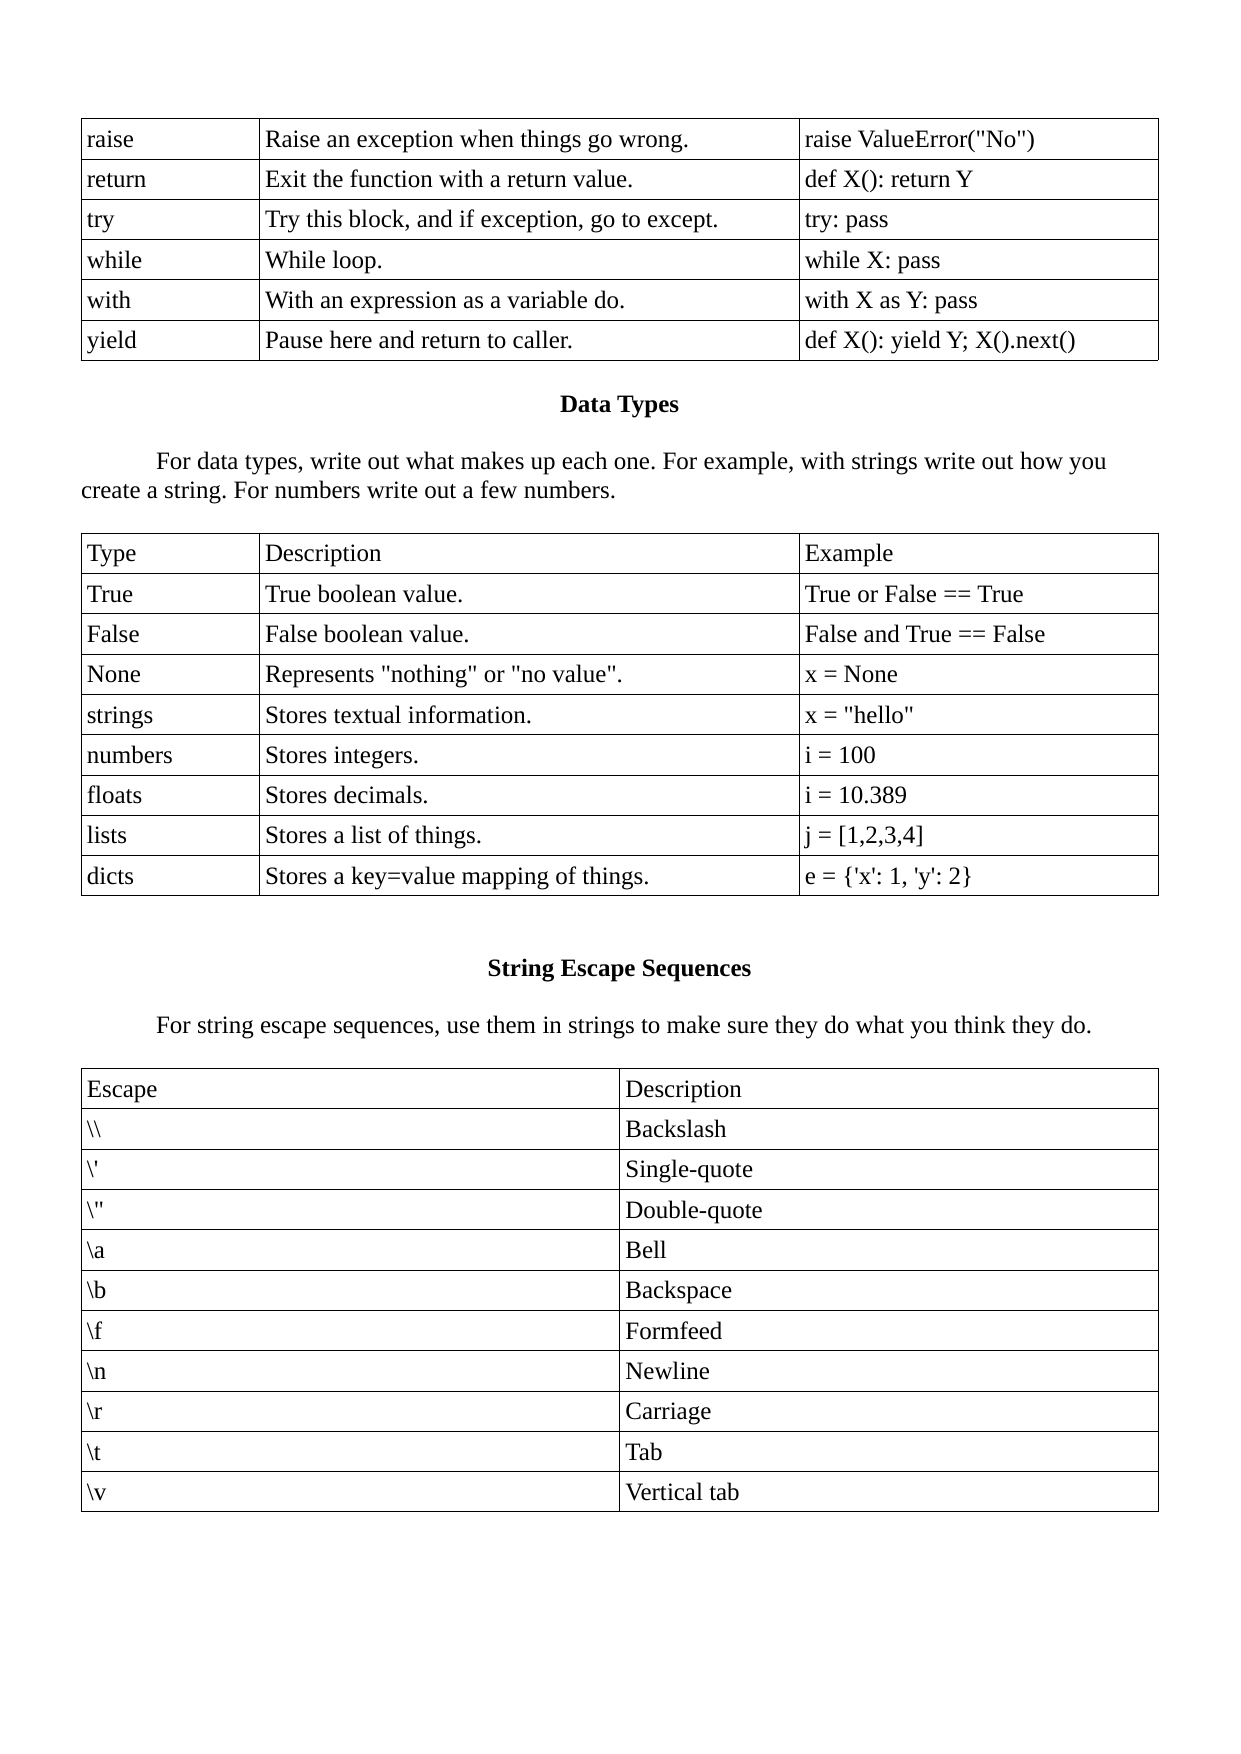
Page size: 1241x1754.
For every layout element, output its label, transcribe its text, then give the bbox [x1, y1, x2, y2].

table_header Description [620, 1069, 1158, 1108]
table_cell Formfeed [620, 1311, 1158, 1350]
table_cell lists [82, 816, 259, 855]
table_cell \" [82, 1190, 619, 1229]
table_cell Double-quote [620, 1190, 1158, 1229]
table_cell while [82, 240, 259, 279]
table_cell strings [82, 695, 259, 734]
text Data Types [81, 389, 1158, 418]
table_cell \r [82, 1392, 619, 1431]
table_cell def X(): yield Y; X().next() [800, 321, 1158, 360]
table_cell i = 100 [800, 735, 1158, 774]
table_cell \t [82, 1432, 619, 1471]
table_cell Stores integers. [260, 735, 799, 774]
table_cell Carriage [620, 1392, 1158, 1431]
table_cell False [82, 614, 259, 653]
table_cell Represents "nothing" or "no value". [260, 655, 799, 694]
table_cell dicts [82, 856, 259, 895]
table_cell numbers [82, 735, 259, 774]
table_cell \a [82, 1230, 619, 1269]
table_cell while X: pass [800, 240, 1158, 279]
table_cell False and True == False [800, 614, 1158, 653]
table_cell floats [82, 776, 259, 815]
text String Escape Sequences [81, 953, 1158, 982]
table_cell False boolean value. [260, 614, 799, 653]
table_cell raise [82, 119, 259, 158]
table_cell Single-quote [620, 1150, 1158, 1189]
table_header Escape [82, 1069, 619, 1108]
table_cell \v [82, 1472, 619, 1511]
table_cell \f [82, 1311, 619, 1350]
table_cell With an expression as a variable do. [260, 280, 799, 320]
table_cell e = {'x': 1, 'y': 2} [800, 856, 1158, 895]
table_cell Newline [620, 1351, 1158, 1391]
table_cell Vertical tab [620, 1472, 1158, 1511]
table_cell Pause here and return to caller. [260, 321, 799, 360]
table_cell i = 10.389 [800, 776, 1158, 815]
table_header Type [82, 534, 259, 573]
table_cell True boolean value. [260, 574, 799, 613]
text For string escape sequences, use them in strings to make sure they do what you think they do. [81, 1011, 1158, 1039]
table_cell Backslash [620, 1109, 1158, 1149]
text For data types, write out what makes up each one. For example, with strings write out how you create a string. For numbers write out a few numbers. [81, 446, 1158, 504]
table_cell Tab [620, 1432, 1158, 1471]
table_cell Raise an exception when things go wrong. [260, 119, 799, 158]
table_cell Stores textual information. [260, 695, 799, 734]
table_cell Exit the function with a return value. [260, 160, 799, 199]
table_cell None [82, 655, 259, 694]
table_cell return [82, 160, 259, 199]
table_cell yield [82, 321, 259, 360]
table_cell \b [82, 1271, 619, 1310]
table_cell \' [82, 1150, 619, 1189]
table_cell x = None [800, 655, 1158, 694]
table_cell try: pass [800, 200, 1158, 239]
table_cell raise ValueError("No") [800, 119, 1158, 158]
table_cell While loop. [260, 240, 799, 279]
table_cell j = [1,2,3,4] [800, 816, 1158, 855]
table_cell def X(): return Y [800, 160, 1158, 199]
table_cell True or False == True [800, 574, 1158, 613]
table_cell Stores a key=value mapping of things. [260, 856, 799, 895]
table_cell Stores decimals. [260, 776, 799, 815]
table_cell Backspace [620, 1271, 1158, 1310]
table_cell with [82, 280, 259, 320]
table_cell \n [82, 1351, 619, 1391]
table_cell try [82, 200, 259, 239]
table_cell True [82, 574, 259, 613]
table_header Example [800, 534, 1158, 573]
table_cell \\ [82, 1109, 619, 1149]
table_cell Stores a list of things. [260, 816, 799, 855]
table_cell with X as Y: pass [800, 280, 1158, 320]
table_header Description [260, 534, 799, 573]
table_cell Bell [620, 1230, 1158, 1269]
table_cell x = "hello" [800, 695, 1158, 734]
table_cell Try this block, and if exception, go to except. [260, 200, 799, 239]
